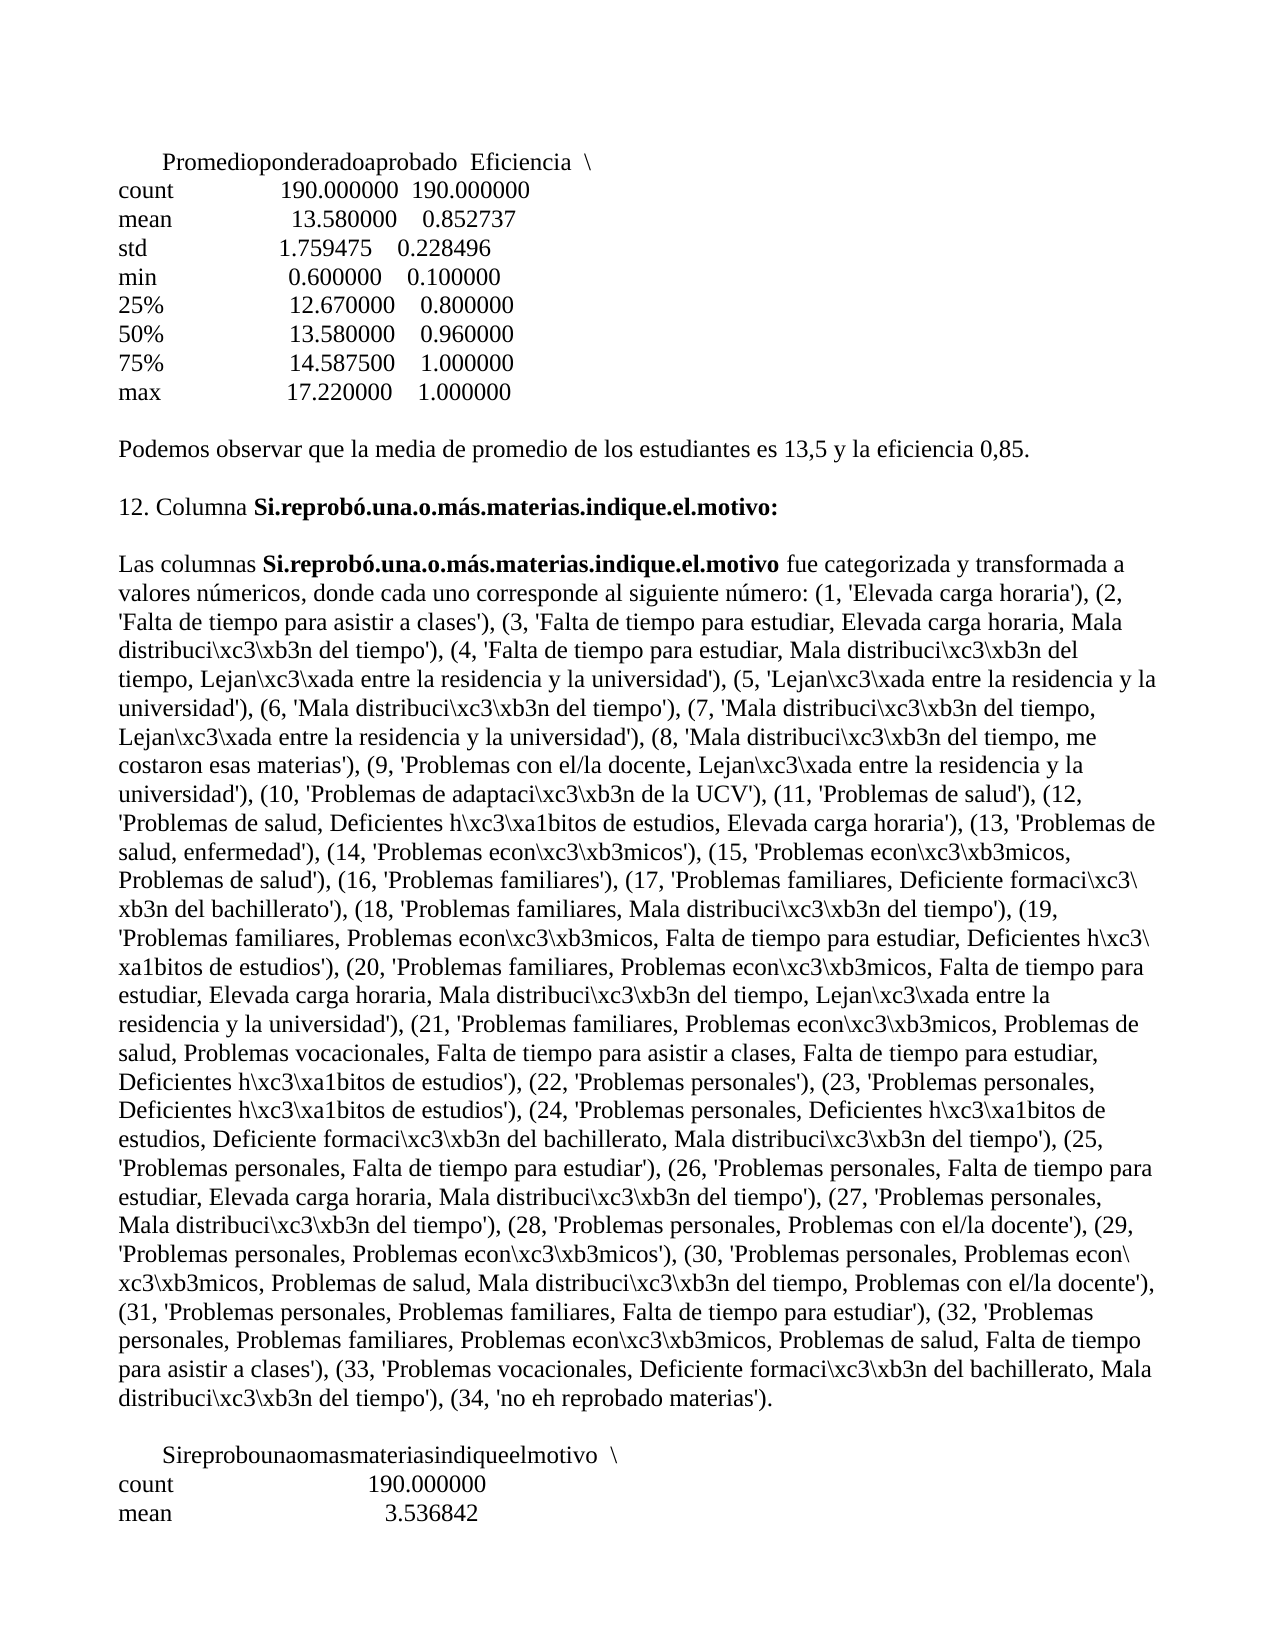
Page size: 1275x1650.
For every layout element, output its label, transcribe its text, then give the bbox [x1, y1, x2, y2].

text max 17.220000 1.000000 [118, 377, 1157, 406]
text Podemos observar que la media de promedio de los estudiantes es 13,5 y la eficiencia 0,85. [118, 434, 1157, 463]
text min 0.600000 0.100000 [118, 262, 1157, 291]
text 25% 12.670000 0.800000 [118, 291, 1157, 319]
text std 1.759475 0.228496 [118, 233, 1157, 262]
text mean 13.580000 0.852737 [118, 204, 1157, 233]
text count 190.000000 190.000000 [118, 176, 1157, 204]
text Promedioponderadoaprobado Eficiencia \ [118, 147, 1157, 176]
text 75% 14.587500 1.000000 [118, 348, 1157, 377]
text count 190.000000 [118, 1469, 1157, 1498]
text Sireprobounaomasmateriasindiqueelmotivo \ [118, 1441, 1157, 1469]
text 50% 13.580000 0.960000 [118, 319, 1157, 348]
text 12. Columna Si.reprobó.una.o.más.materias.indique.el.motivo: [118, 492, 1157, 521]
text mean 3.536842 [118, 1498, 1157, 1527]
text Las columnas Si.reprobó.una.o.más.materias.indique.el.motivo fue categorizada y transformada a valores númericos, donde cada uno corresponde al siguiente número: (1, 'Elevada carga horaria'), (2, 'Falta de tiempo para asistir a clases'), (3, 'Falta de tiempo para estudiar, Elevada carga horaria, Mala distribuci\xc3\xb3n del tiempo'), (4, 'Falta de tiempo para estudiar, Mala distribuci\xc3\xb3n del tiempo, Lejan\xc3\xada entre la residencia y la universidad'), (5, 'Lejan\xc3\xada entre la residencia y la universidad'), (6, 'Mala distribuci\xc3\xb3n del tiempo'), (7, 'Mala distribuci\xc3\xb3n del tiempo, Lejan\xc3\xada entre la residencia y la universidad'), (8, 'Mala distribuci\xc3\xb3n del tiempo, me costaron esas materias'), (9, 'Problemas con el/la docente, Lejan\xc3\xada entre la residencia y la universidad'), (10, 'Problemas de adaptaci\xc3\xb3n de la UCV'), (11, 'Problemas de salud'), (12, 'Problemas de salud, Deficientes h\xc3\xa1bitos de estudios, Elevada carga horaria'), (13, 'Problemas de salud, enfermedad'), (14, 'Problemas econ\xc3\xb3micos'), (15, 'Problemas econ\xc3\xb3micos, Problemas de salud'), (16, 'Problemas familiares'), (17, 'Problemas familiares, Deficiente formaci\xc3\xb3n del bachillerato'), (18, 'Problemas familiares, Mala distribuci\xc3\xb3n del tiempo'), (19, 'Problemas familiares, Problemas econ\xc3\xb3micos, Falta de tiempo para estudiar, Deficientes h\xc3\xa1bitos de estudios'), (20, 'Problemas familiares, Problemas econ\xc3\xb3micos, Falta de tiempo para estudiar, Elevada carga horaria, Mala distribuci\xc3\xb3n del tiempo, Lejan\xc3\xada entre la residencia y la universidad'), (21, 'Problemas familiares, Problemas econ\xc3\xb3micos, Problemas de salud, Problemas vocacionales, Falta de tiempo para asistir a clases, Falta de tiempo para estudiar, Deficientes h\xc3\xa1bitos de estudios'), (22, 'Problemas personales'), (23, 'Problemas personales, Deficientes h\xc3\xa1bitos de estudios'), (24, 'Problemas personales, Deficientes h\xc3\xa1bitos de estudios, Deficiente formaci\xc3\xb3n del bachillerato, Mala distribuci\xc3\xb3n del tiempo'), (25, 'Problemas personales, Falta de tiempo para estudiar'), (26, 'Problemas personales, Falta de tiempo para estudiar, Elevada carga horaria, Mala distribuci\xc3\xb3n del tiempo'), (27, 'Problemas personales, Mala distribuci\xc3\xb3n del tiempo'), (28, 'Problemas personales, Problemas con el/la docente'), (29, 'Problemas personales, Problemas econ\xc3\xb3micos'), (30, 'Problemas personales, Problemas econ\xc3\xb3micos, Problemas de salud, Mala distribuci\xc3\xb3n del tiempo, Problemas con el/la docente'), (31, 'Problemas personales, Problemas familiares, Falta de tiempo para estudiar'), (32, 'Problemas personales, Problemas familiares, Problemas econ\xc3\xb3micos, Problemas de salud, Falta de tiempo para asistir a clases'), (33, 'Problemas vocacionales, Deficiente formaci\xc3\xb3n del bachillerato, Mala distribuci\xc3\xb3n del tiempo'), (34, 'no eh reprobado materias'). [118, 549, 1157, 1412]
